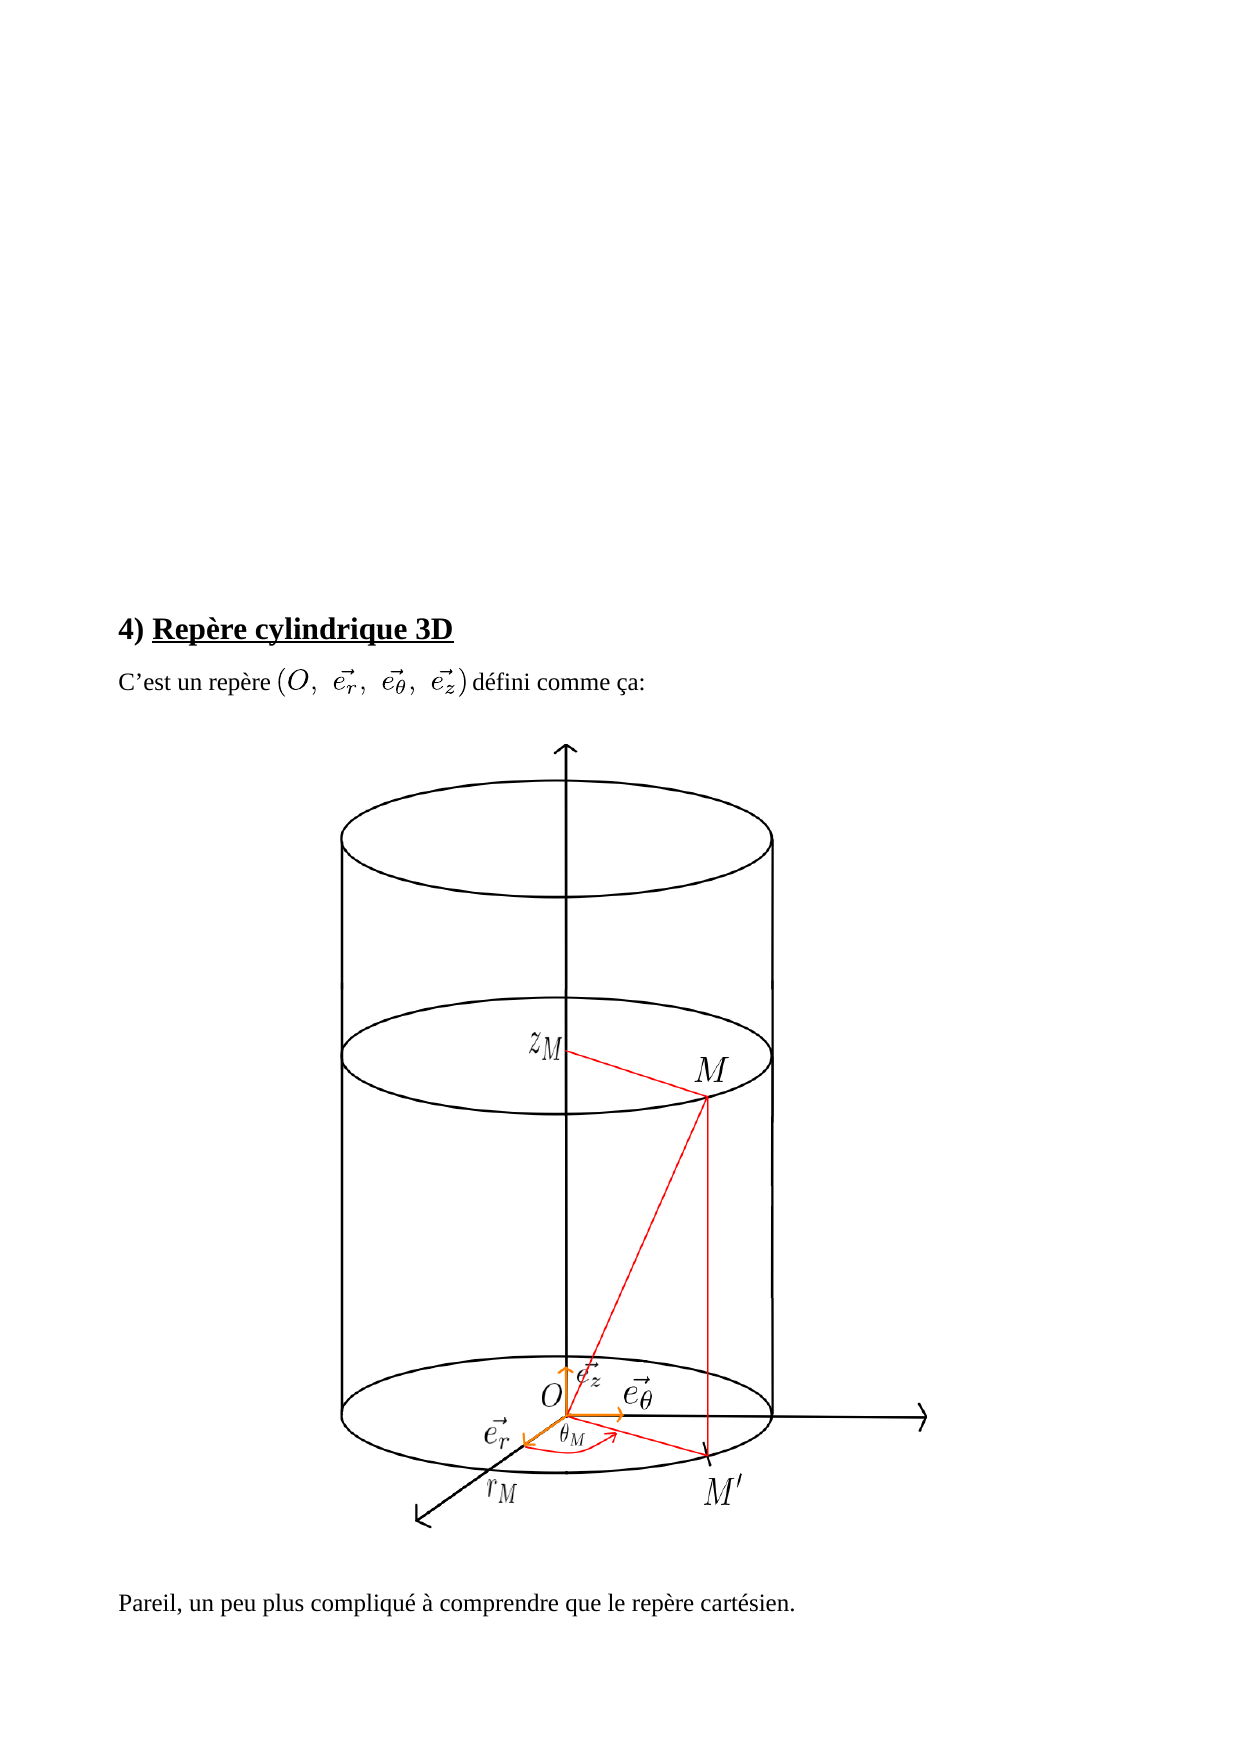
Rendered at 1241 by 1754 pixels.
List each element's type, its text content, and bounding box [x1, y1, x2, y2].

text 4) Repère cylindrique 3D [118, 610, 1122, 646]
picture [286, 744, 954, 1536]
text C’est un repère défini comme ça: [118, 666, 1122, 697]
text Pareil, un peu plus compliqué à comprendre que le repère cartésien. [118, 1588, 1122, 1617]
